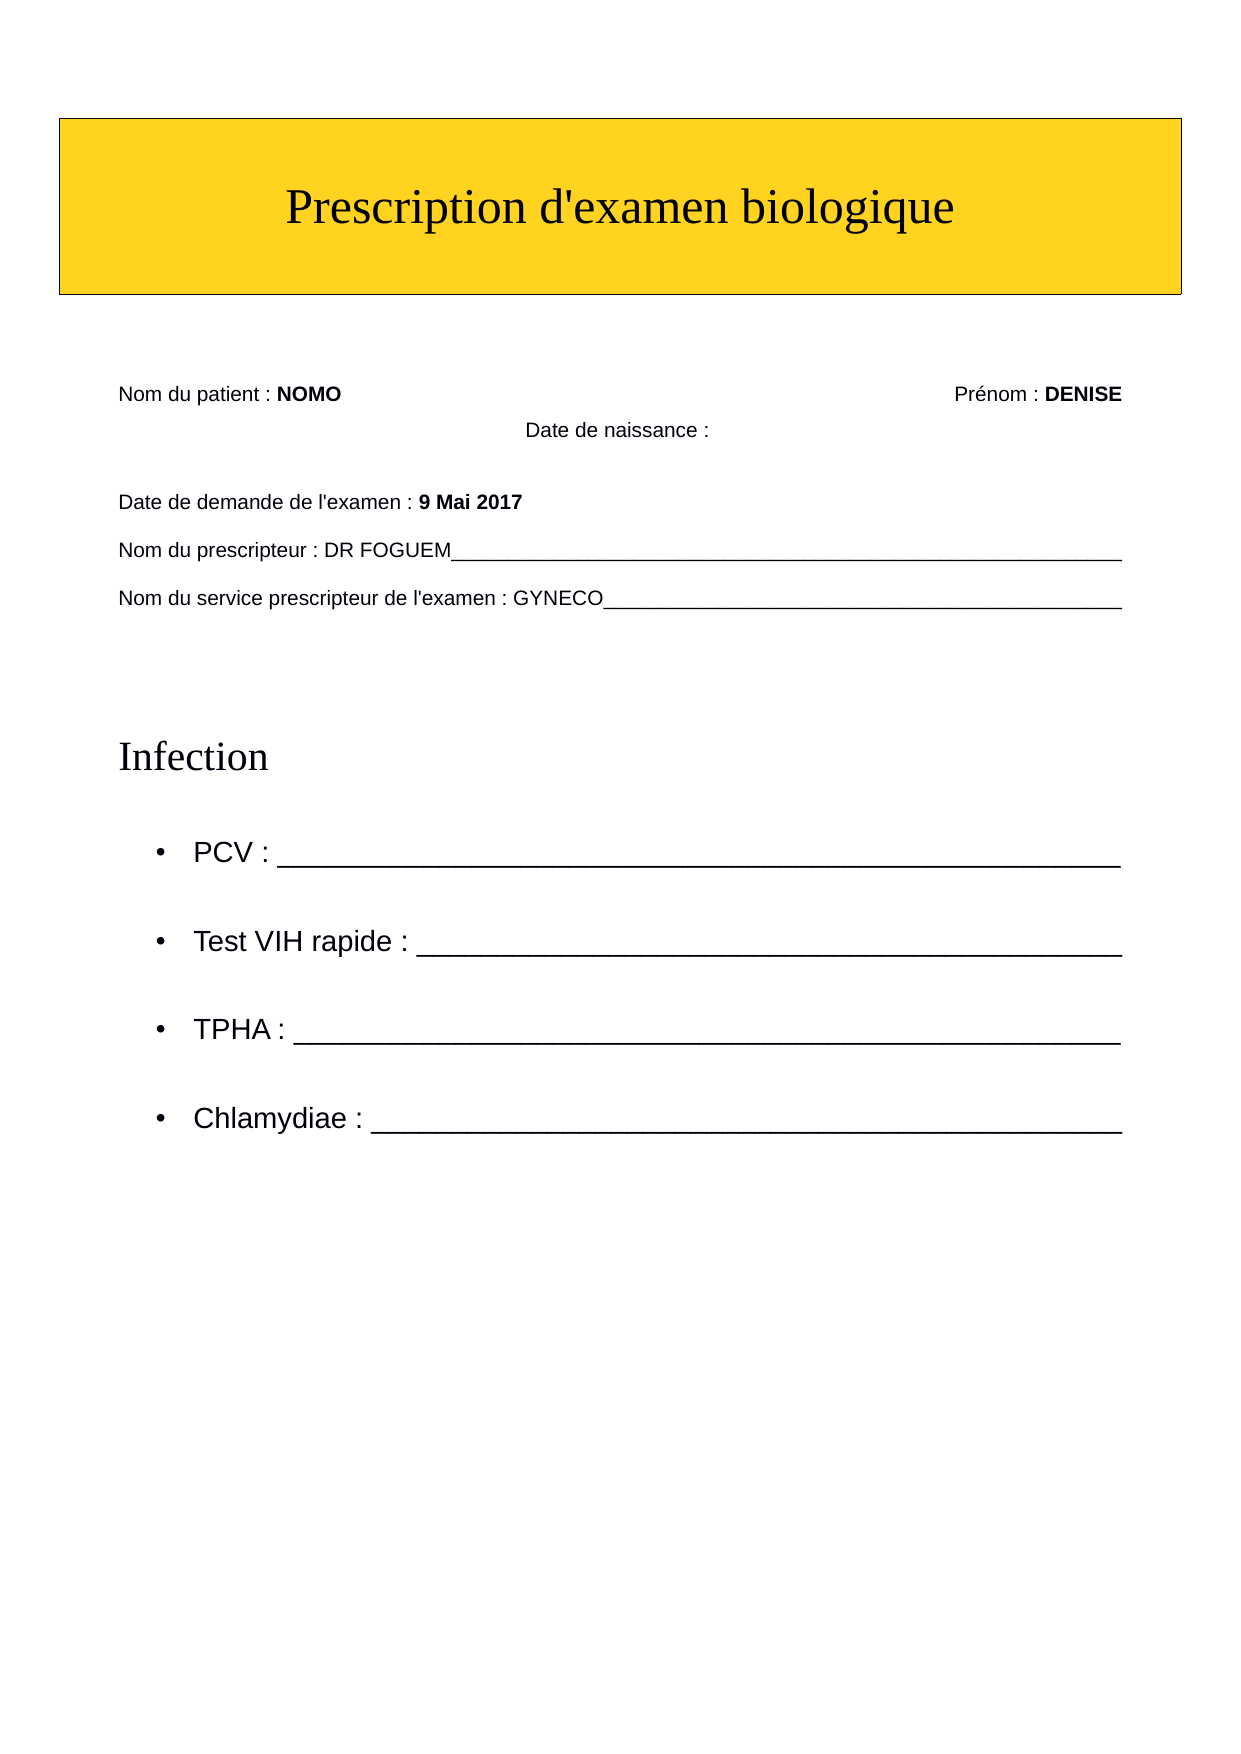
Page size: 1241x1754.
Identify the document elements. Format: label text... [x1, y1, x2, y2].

subtitle Prescription d'examen biologique [60, 119, 1181, 294]
text Nom du service prescripteur de l'examen : GYNECO [118, 585, 1122, 609]
text Date de demande de l'examen : 9 Mai 2017 [118, 489, 1122, 513]
subtitle Infection [118, 731, 1122, 779]
list TPHA : [156, 969, 1122, 1057]
list Chlamydiae : [156, 1057, 1122, 1146]
text Nom du prescripteur : DR FOGUEM [118, 537, 1122, 561]
list PCV : [156, 792, 1122, 880]
list Test VIH rapide : [156, 880, 1122, 969]
text Date de naissance : [118, 418, 1122, 442]
text Nom du patient : NOMO Prénom : DENISE [118, 382, 1122, 406]
